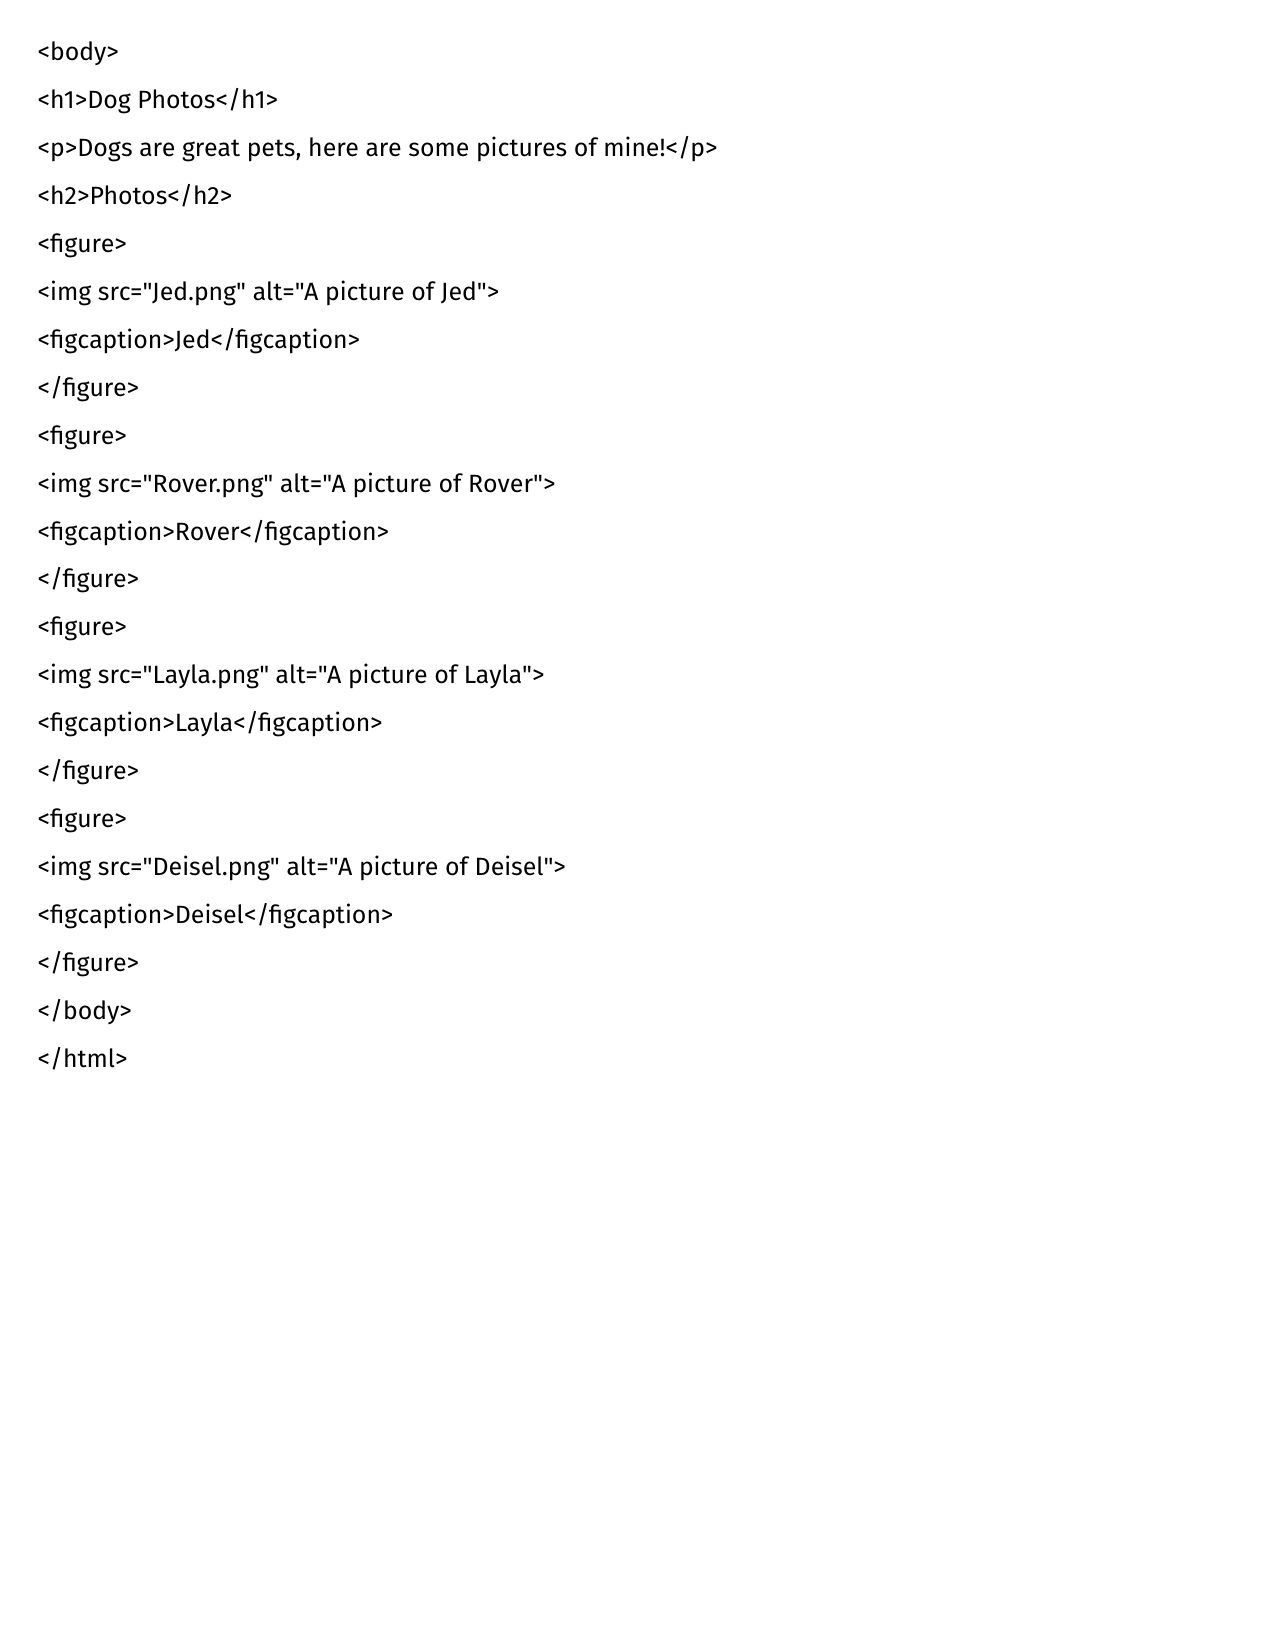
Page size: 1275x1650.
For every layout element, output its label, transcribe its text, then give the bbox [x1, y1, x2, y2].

text <figure> [37, 421, 1237, 451]
text </body> [37, 996, 1237, 1026]
text </figure> [37, 756, 1237, 786]
text <h1>Dog Photos</h1> [37, 85, 1237, 115]
text </figure> [37, 373, 1237, 403]
text <figcaption>Layla</figcaption> [37, 708, 1237, 738]
text <img src="Deisel.png" alt="A picture of Deisel"> [37, 852, 1237, 882]
text </figure> [37, 564, 1237, 594]
text <img src="Layla.png" alt="A picture of Layla"> [37, 660, 1237, 690]
text <body> [37, 37, 1237, 67]
text <p>Dogs are great pets, here are some pictures of mine!</p> [37, 133, 1237, 163]
text <img src="Jed.png" alt="A picture of Jed"> [37, 277, 1237, 307]
text <figure> [37, 612, 1237, 642]
text <figure> [37, 804, 1237, 834]
text </html> [37, 1044, 1237, 1074]
text </figure> [37, 948, 1237, 978]
text <figcaption>Rover</figcaption> [37, 517, 1237, 547]
text <img src="Rover.png" alt="A picture of Rover"> [37, 469, 1237, 499]
text <figcaption>Deisel</figcaption> [37, 900, 1237, 930]
text <h2>Photos</h2> [37, 181, 1237, 211]
text <figcaption>Jed</figcaption> [37, 325, 1237, 355]
text <figure> [37, 229, 1237, 259]
